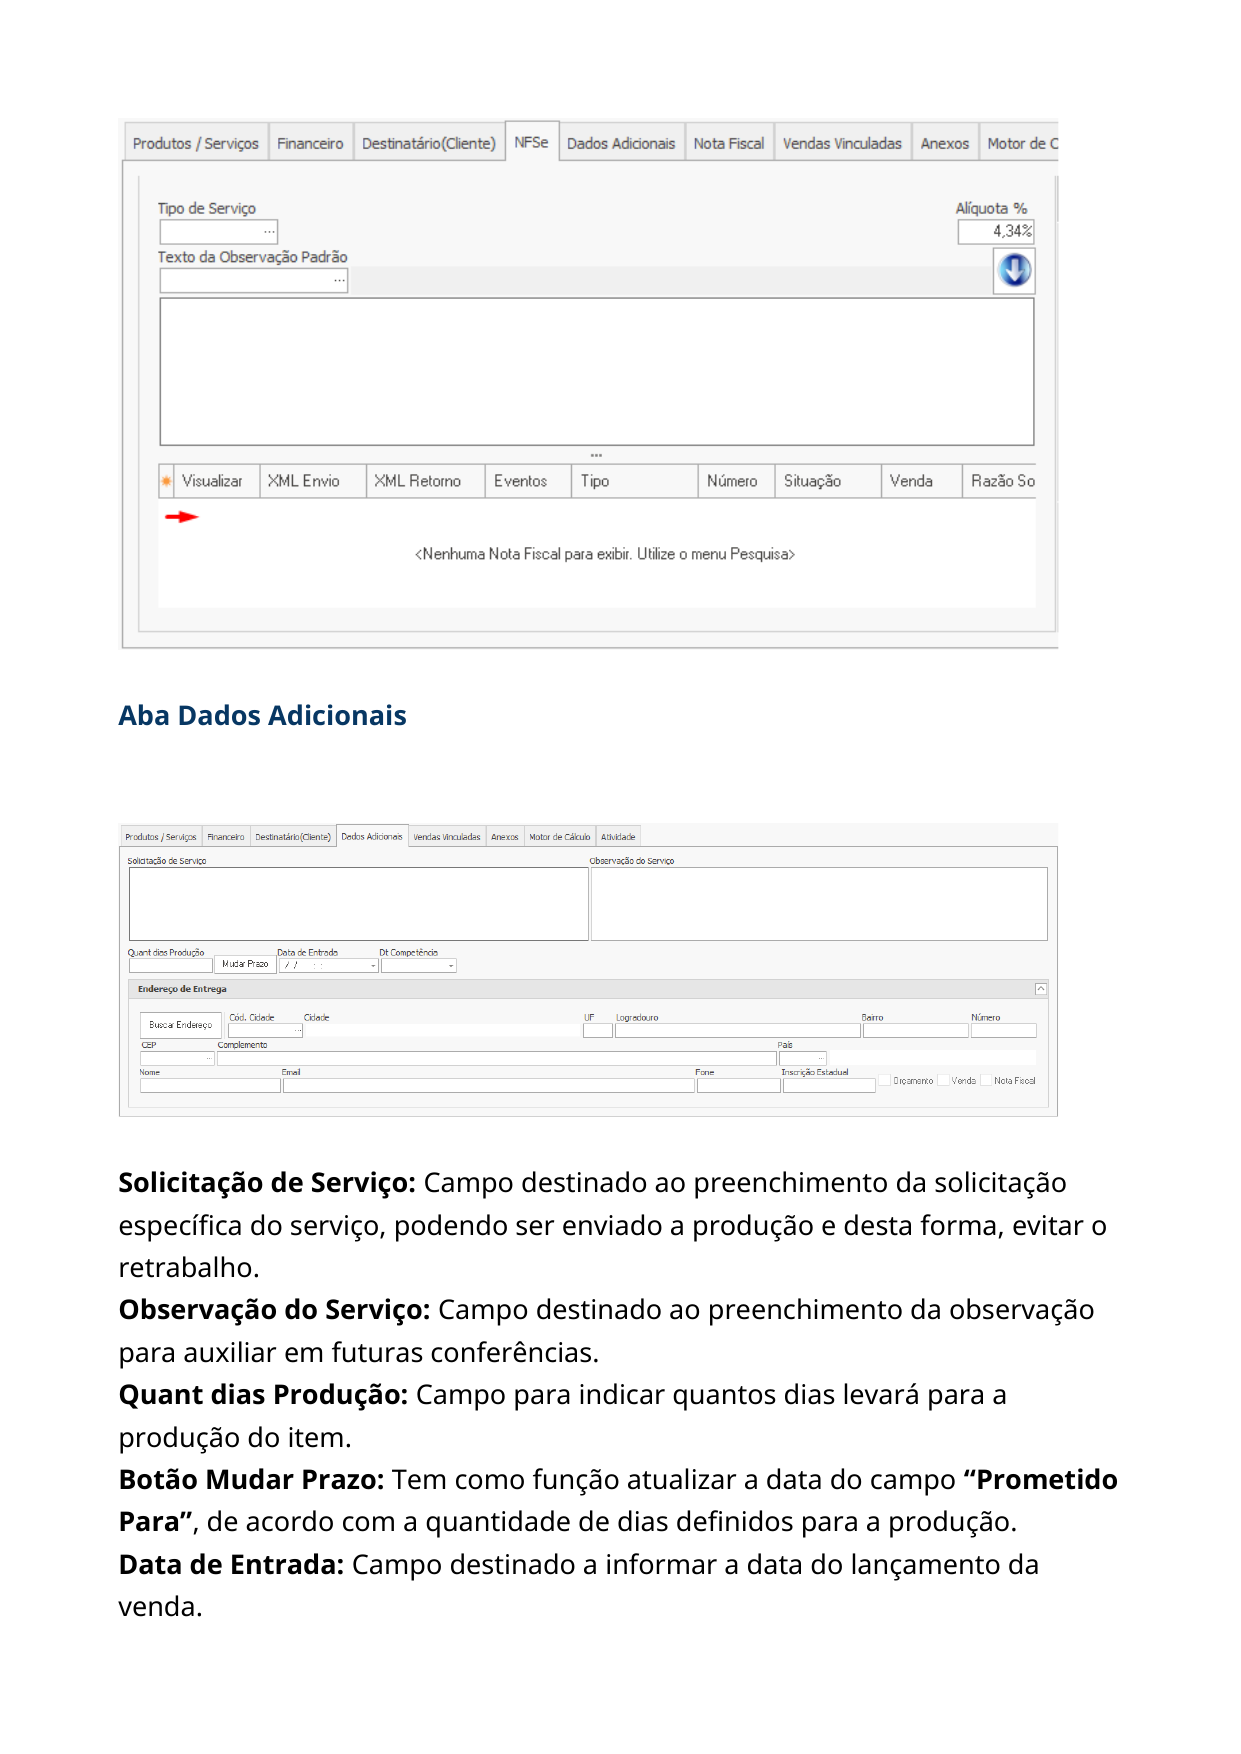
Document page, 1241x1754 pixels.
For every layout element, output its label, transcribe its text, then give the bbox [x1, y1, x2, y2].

text Data de Entrada: Campo destinado a informar a data do lançamento da venda. [118, 1545, 1122, 1624]
picture [118, 118, 1059, 650]
text Botão Mudar Prazo: Tem como função atualizar a data do campo “Prometido Para”, de acordo com a quantidade de dias definidos para a produção. [118, 1460, 1122, 1540]
text Observação do Serviço: Campo destinado ao preenchimento da observação para auxiliar em futuras conferências. [118, 1291, 1122, 1370]
picture [118, 823, 1059, 1117]
text Aba Dados Adicionais [118, 696, 1122, 733]
text Solicitação de Serviço: Campo destinado ao preenchimento da solicitação específica do serviço, podendo ser enviado a produção e desta forma, evitar o retrabalho. [118, 1164, 1122, 1285]
text Quant dias Produção: Campo para indicar quantos dias levará para a produção do item. [118, 1376, 1122, 1455]
